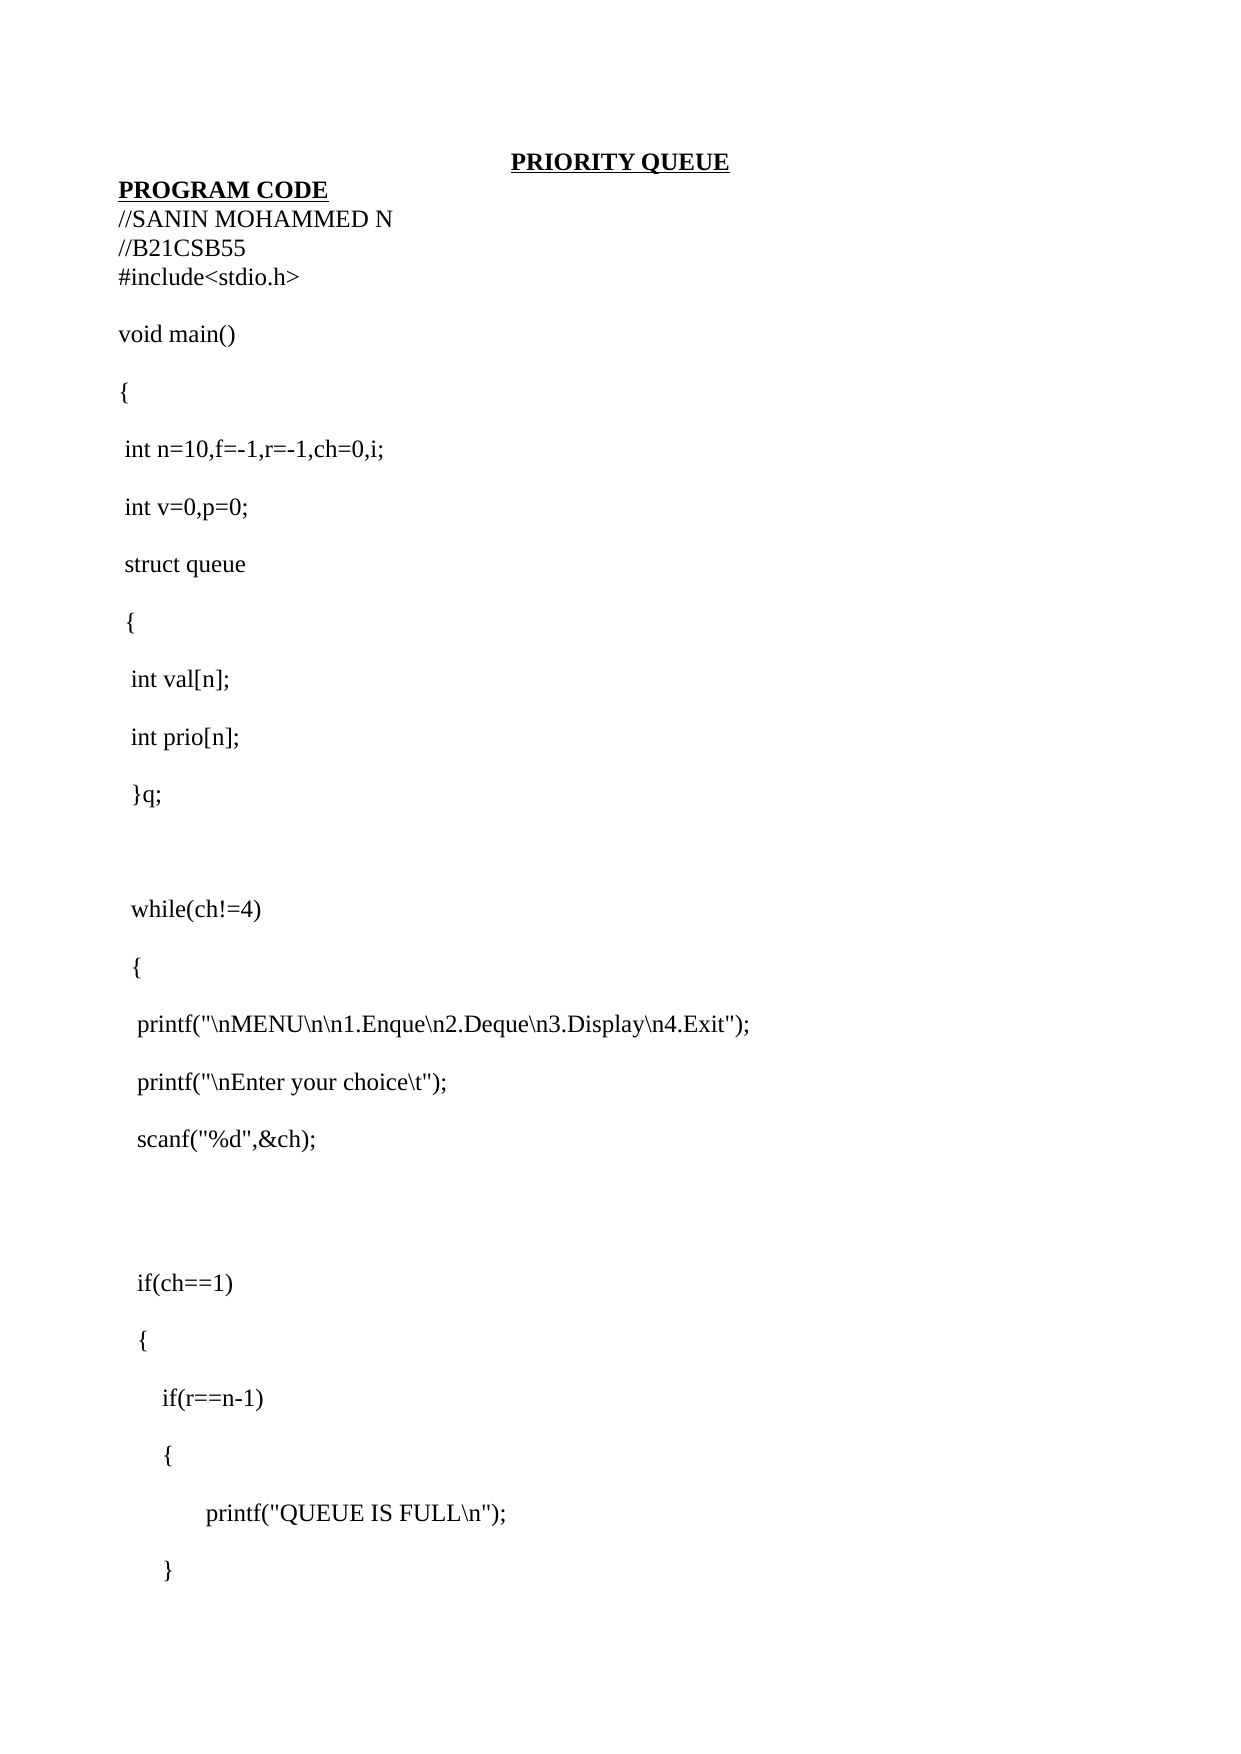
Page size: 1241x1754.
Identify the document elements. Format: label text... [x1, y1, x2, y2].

text PRIORITY QUEUE [118, 147, 1122, 176]
text if(r==n-1) [118, 1383, 1122, 1412]
text }q; [118, 779, 1122, 808]
text int prio[n]; [118, 722, 1122, 751]
text int v=0,p=0; [118, 492, 1122, 521]
text int n=10,f=-1,r=-1,ch=0,i; [118, 434, 1122, 463]
text scanf("%d",&ch); [118, 1124, 1122, 1153]
text PROGRAM CODE [118, 176, 1122, 204]
text //SANIN MOHAMMED N [118, 204, 1122, 233]
text if(ch==1) [118, 1268, 1122, 1297]
text struct queue [118, 549, 1122, 578]
text } [118, 1556, 1122, 1584]
text { [118, 1441, 1122, 1469]
text void main() [118, 319, 1122, 348]
text while(ch!=4) [118, 894, 1122, 923]
text //B21CSB55 [118, 233, 1122, 262]
text printf("\nMENU\n\n1.Enque\n2.Deque\n3.Display\n4.Exit"); [118, 1009, 1122, 1038]
text int val[n]; [118, 664, 1122, 693]
text { [118, 952, 1122, 981]
text { [118, 377, 1122, 406]
text printf("\nEnter your choice\t"); [118, 1067, 1122, 1096]
text { [118, 607, 1122, 636]
text #include<stdio.h> [118, 262, 1122, 291]
text { [118, 1326, 1122, 1354]
text printf("QUEUE IS FULL\n"); [118, 1498, 1122, 1527]
